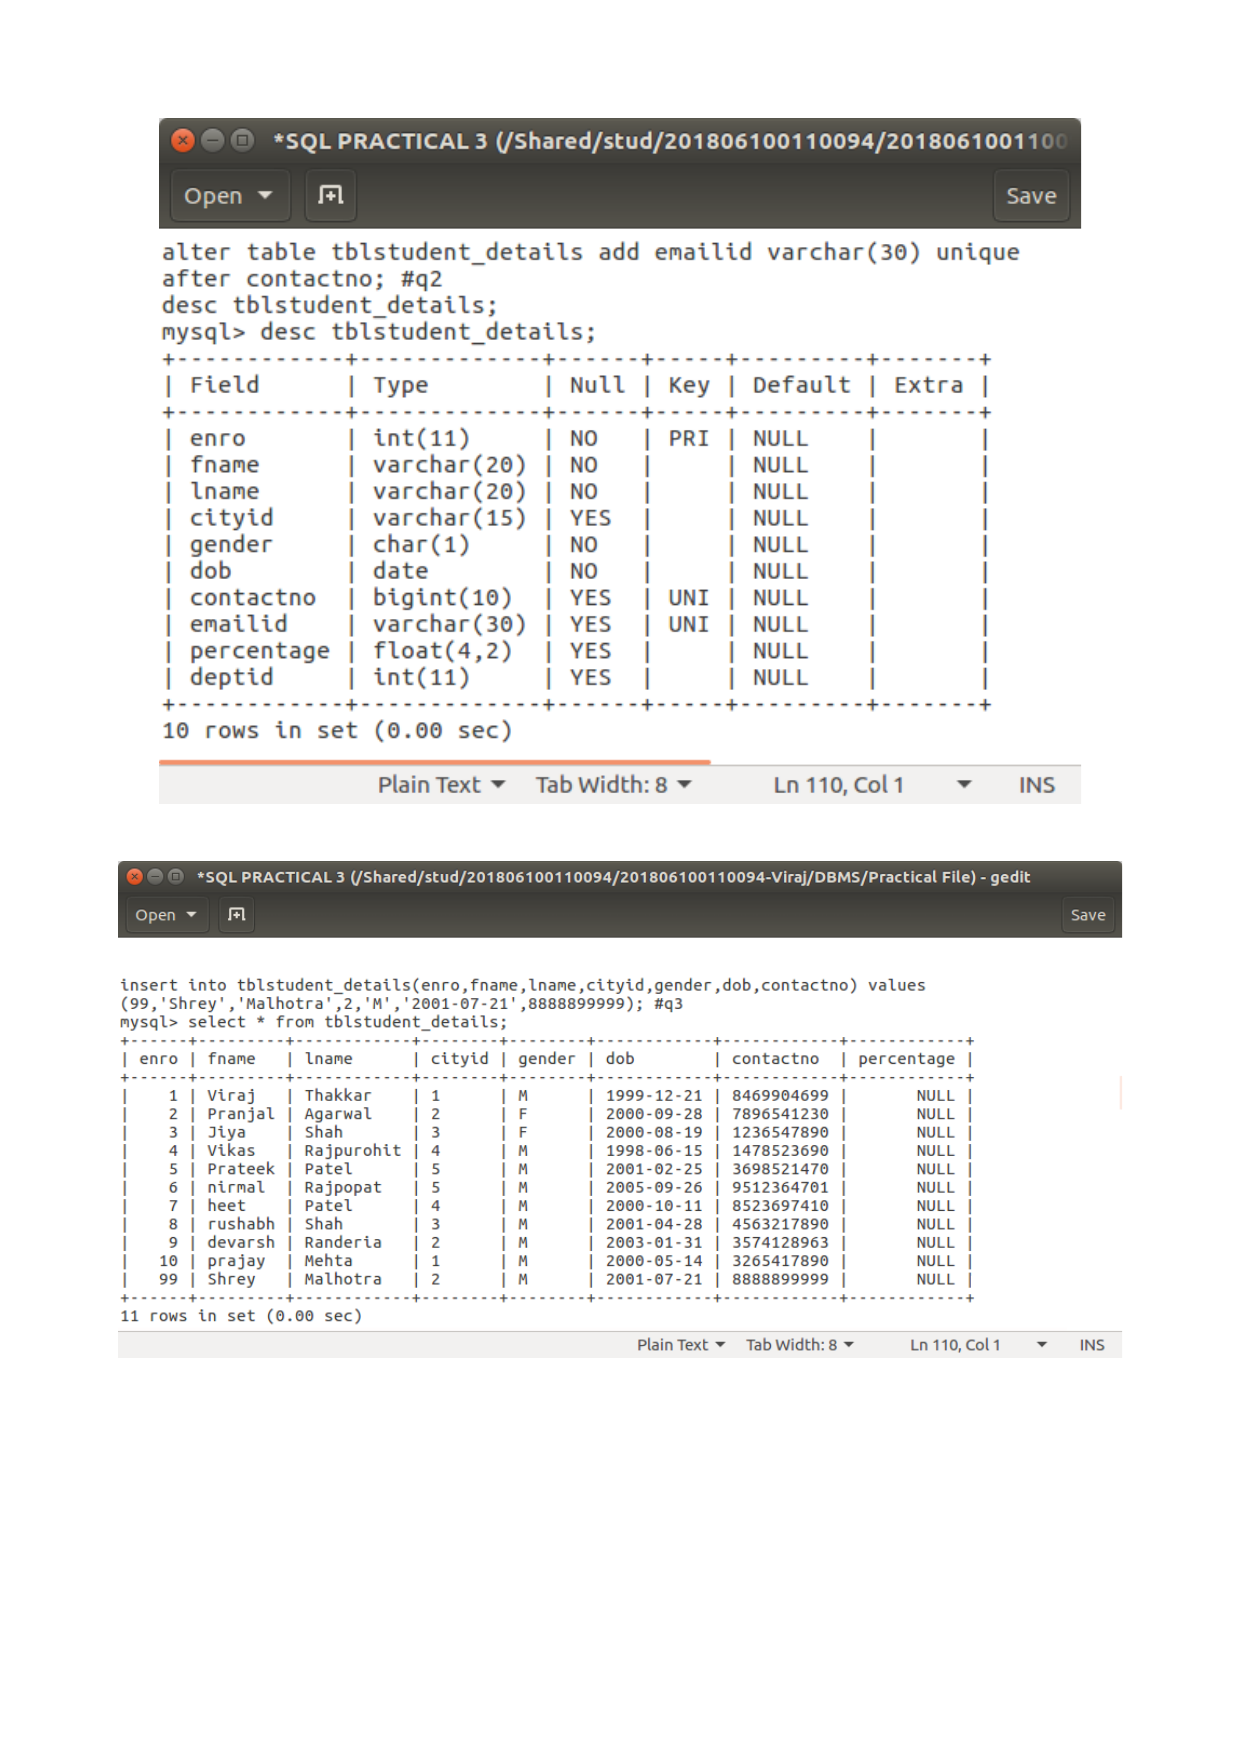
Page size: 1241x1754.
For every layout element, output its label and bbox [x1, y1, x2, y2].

picture [159, 118, 1082, 804]
picture [118, 861, 1123, 1358]
